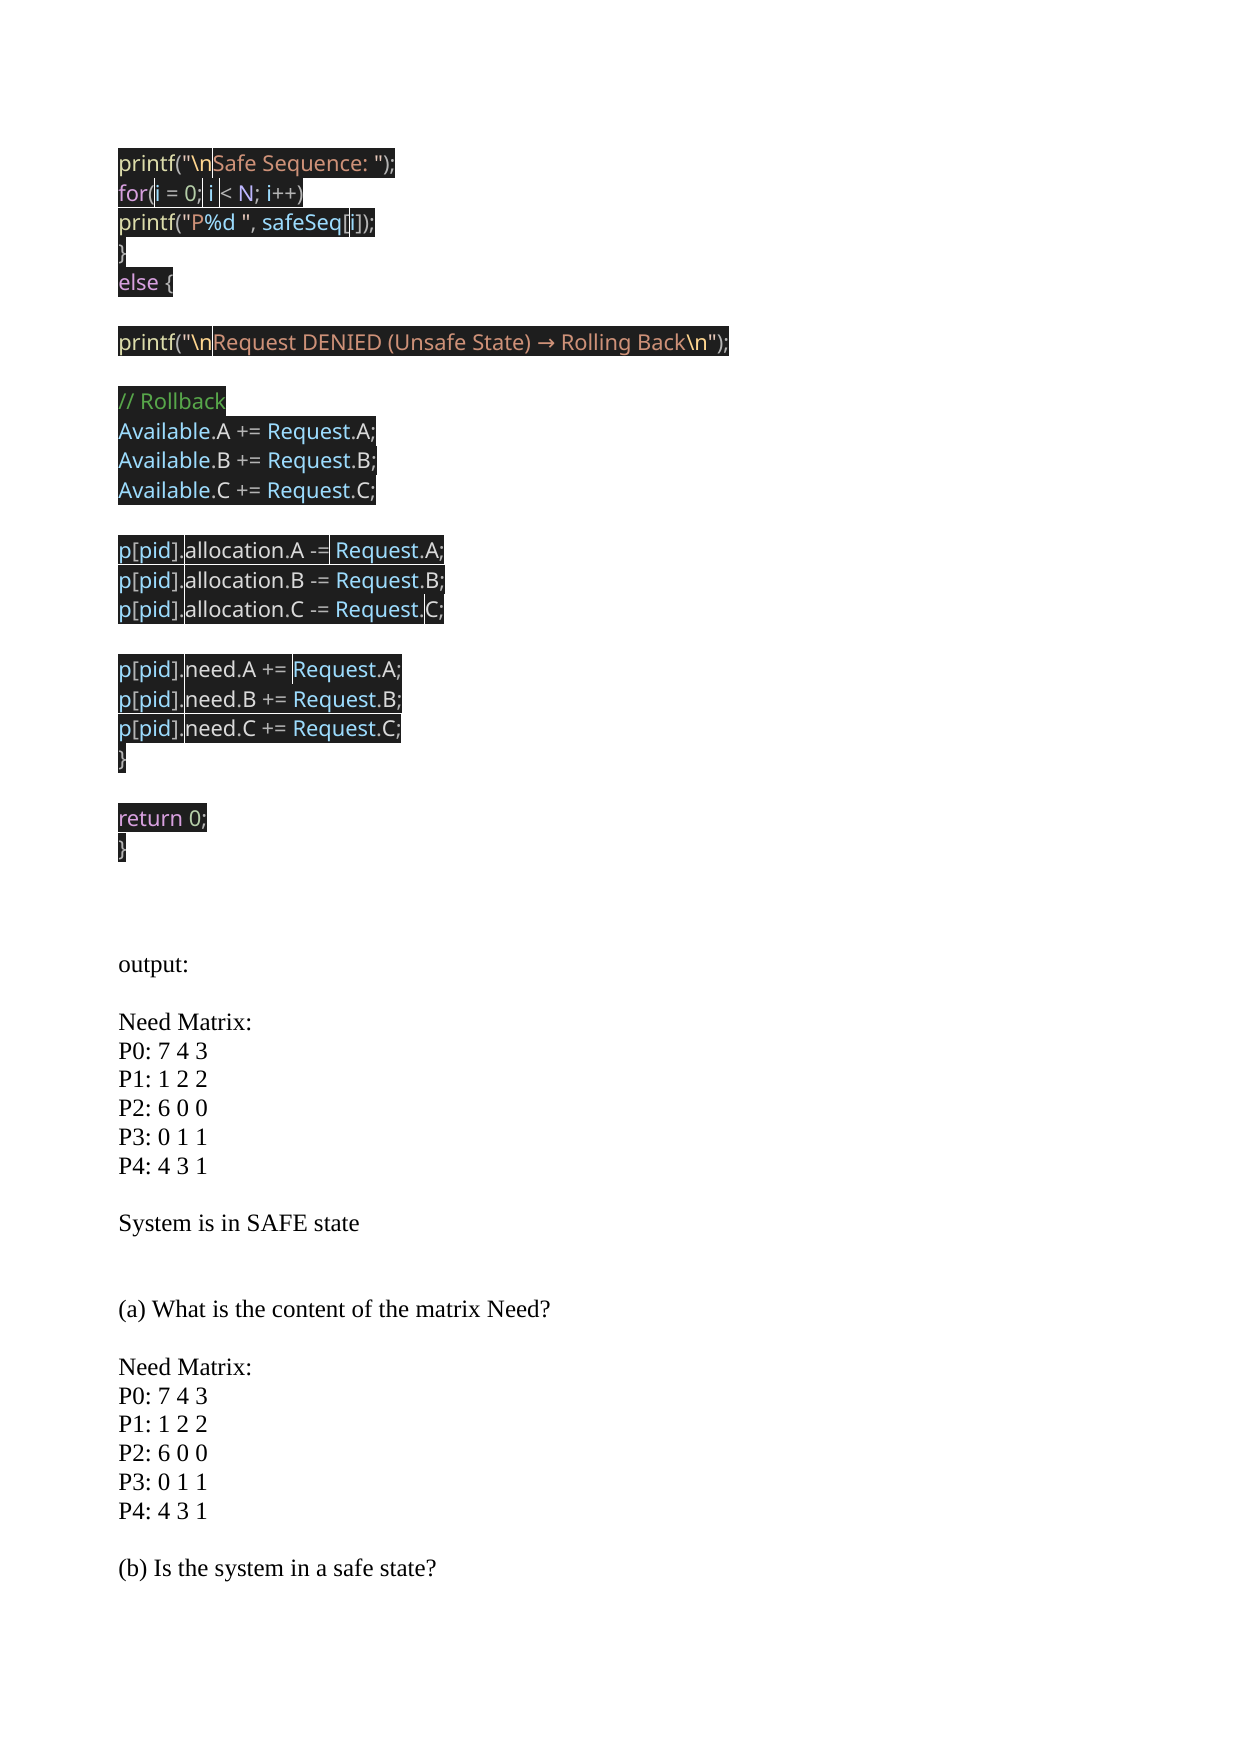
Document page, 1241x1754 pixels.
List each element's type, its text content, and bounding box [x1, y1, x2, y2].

text P4: 4 3 1 [118, 1496, 1122, 1524]
text // Rollback [118, 386, 1122, 416]
text else { [118, 267, 1122, 297]
text Available.C += Request.C; [118, 475, 1122, 505]
text Available.B += Request.B; [118, 446, 1122, 475]
text System is in SAFE state [118, 1208, 1122, 1237]
text p[pid].allocation.C -= Request.C; [118, 594, 1122, 624]
text output: [118, 949, 1122, 978]
text P0: 7 4 3 [118, 1036, 1122, 1064]
text P1: 1 2 2 [118, 1064, 1122, 1093]
text p[pid].allocation.A -= Request.A; [118, 535, 1122, 564]
text } [118, 237, 1122, 267]
text printf("\nSafe Sequence: "); [118, 148, 1122, 178]
text p[pid].need.C += Request.C; [118, 713, 1122, 743]
text return 0; [118, 803, 1122, 832]
text for(i = 0; i < N; i++) [118, 178, 1122, 207]
text p[pid].need.A += Request.A; [118, 654, 1122, 684]
text printf("\nRequest DENIED (Unsafe State) → Rolling Back\n"); [118, 326, 1122, 356]
text p[pid].need.B += Request.B; [118, 684, 1122, 713]
text P3: 0 1 1 [118, 1467, 1122, 1496]
text Available.A += Request.A; [118, 416, 1122, 446]
text P2: 6 0 0 [118, 1093, 1122, 1122]
text p[pid].allocation.B -= Request.B; [118, 564, 1122, 594]
text P1: 1 2 2 [118, 1409, 1122, 1438]
text P2: 6 0 0 [118, 1438, 1122, 1467]
text P4: 4 3 1 [118, 1151, 1122, 1179]
text (a) What is the content of the matrix Need? [118, 1294, 1122, 1323]
text } [118, 832, 1122, 862]
text P3: 0 1 1 [118, 1122, 1122, 1151]
text P0: 7 4 3 [118, 1381, 1122, 1409]
text printf("P%d ", safeSeq[i]); [118, 207, 1122, 237]
text Need Matrix: [118, 1007, 1122, 1036]
text (b) Is the system in a safe state? [118, 1553, 1122, 1582]
text Need Matrix: [118, 1352, 1122, 1381]
text } [118, 743, 1122, 773]
